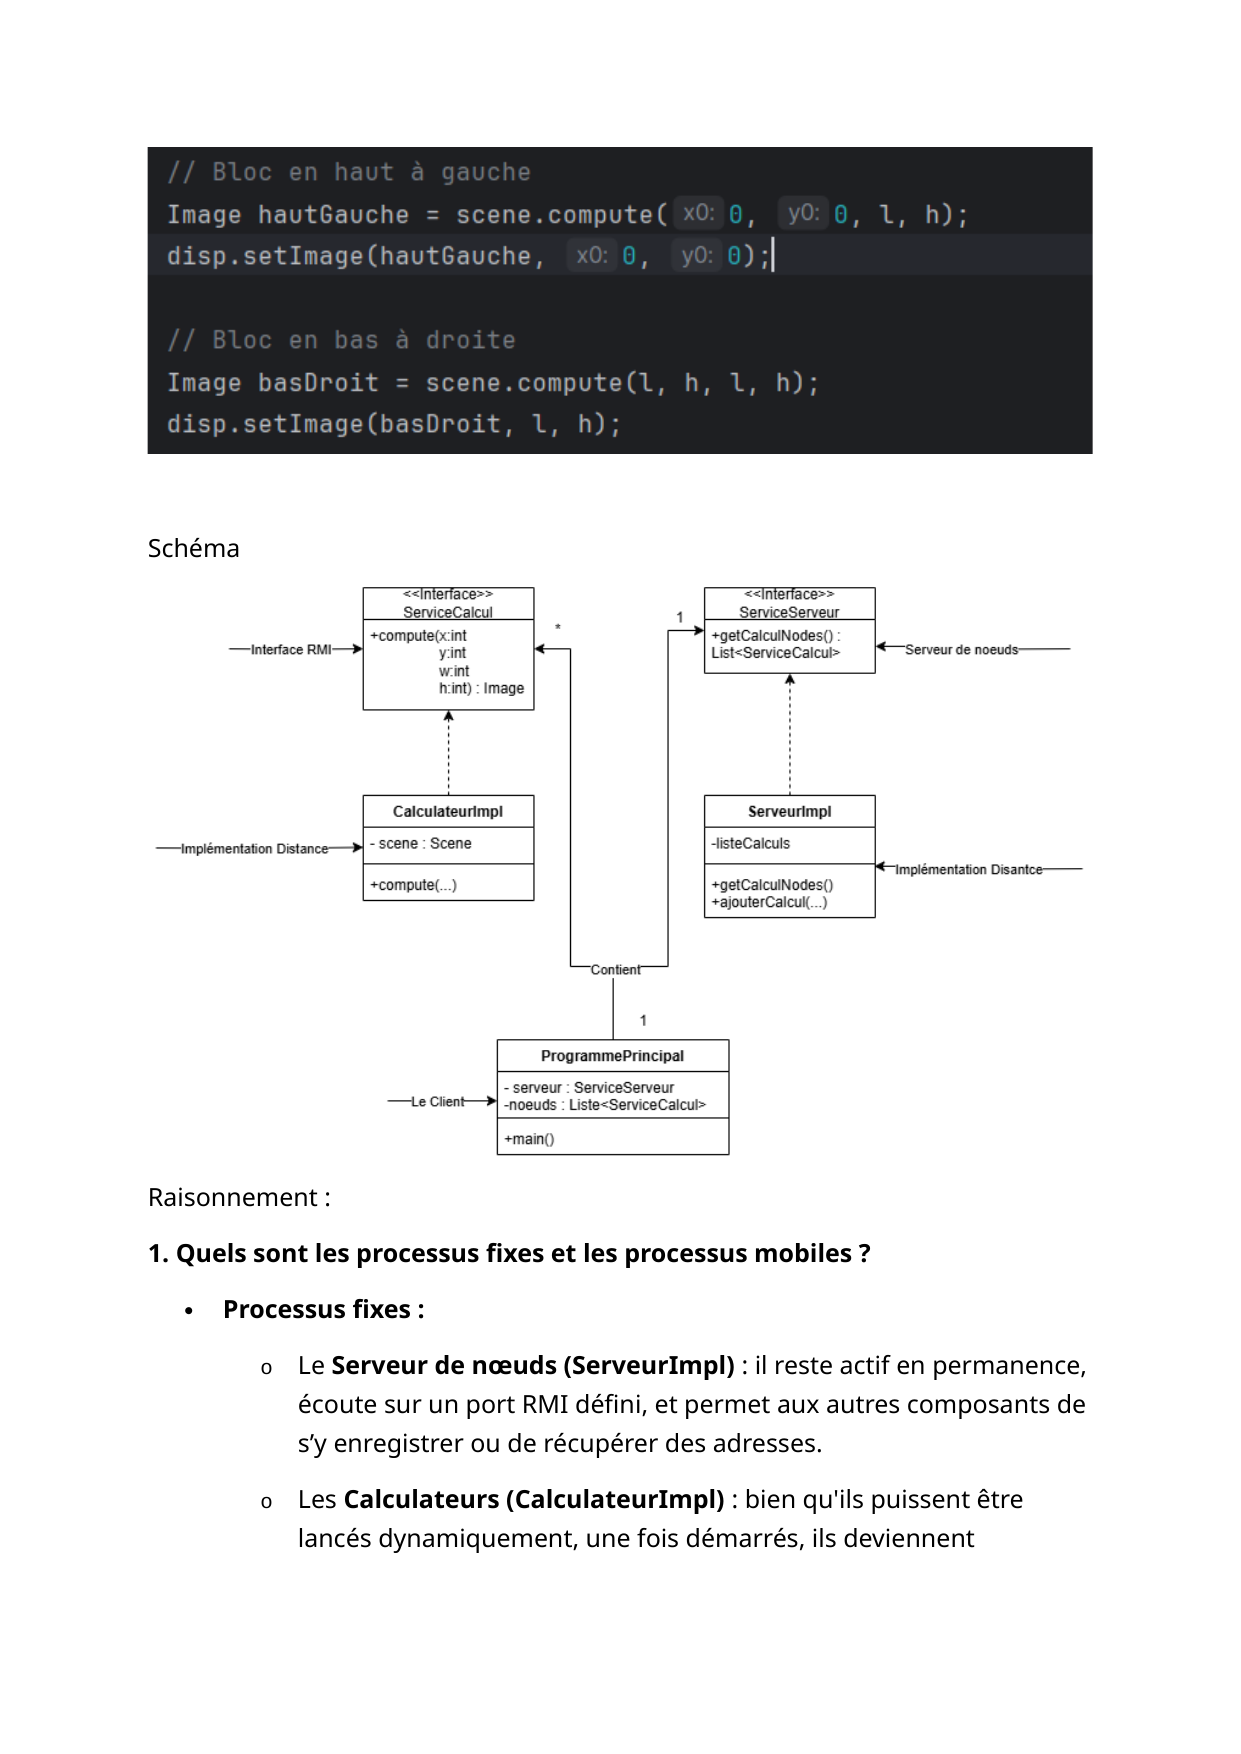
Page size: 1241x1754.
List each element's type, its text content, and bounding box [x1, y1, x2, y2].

list Le Serveur de nœuds (ServeurImpl) : il reste actif en permanence, écoute sur un port RMI défini, et permet aux autres composants de s’y enregistrer ou de récupérer des adresses. [260, 1347, 1093, 1460]
list Processus fixes : [185, 1292, 1093, 1326]
text Raisonnement : [148, 1180, 1093, 1214]
list Les Calculateurs (CalculateurImpl) : bien qu'ils puissent être lancés dynamiquement, une fois démarrés, ils deviennent [260, 1482, 1093, 1555]
text Schéma [148, 531, 1093, 565]
text 1. Quels sont les processus fixes et les processus mobiles ? [148, 1236, 1093, 1270]
